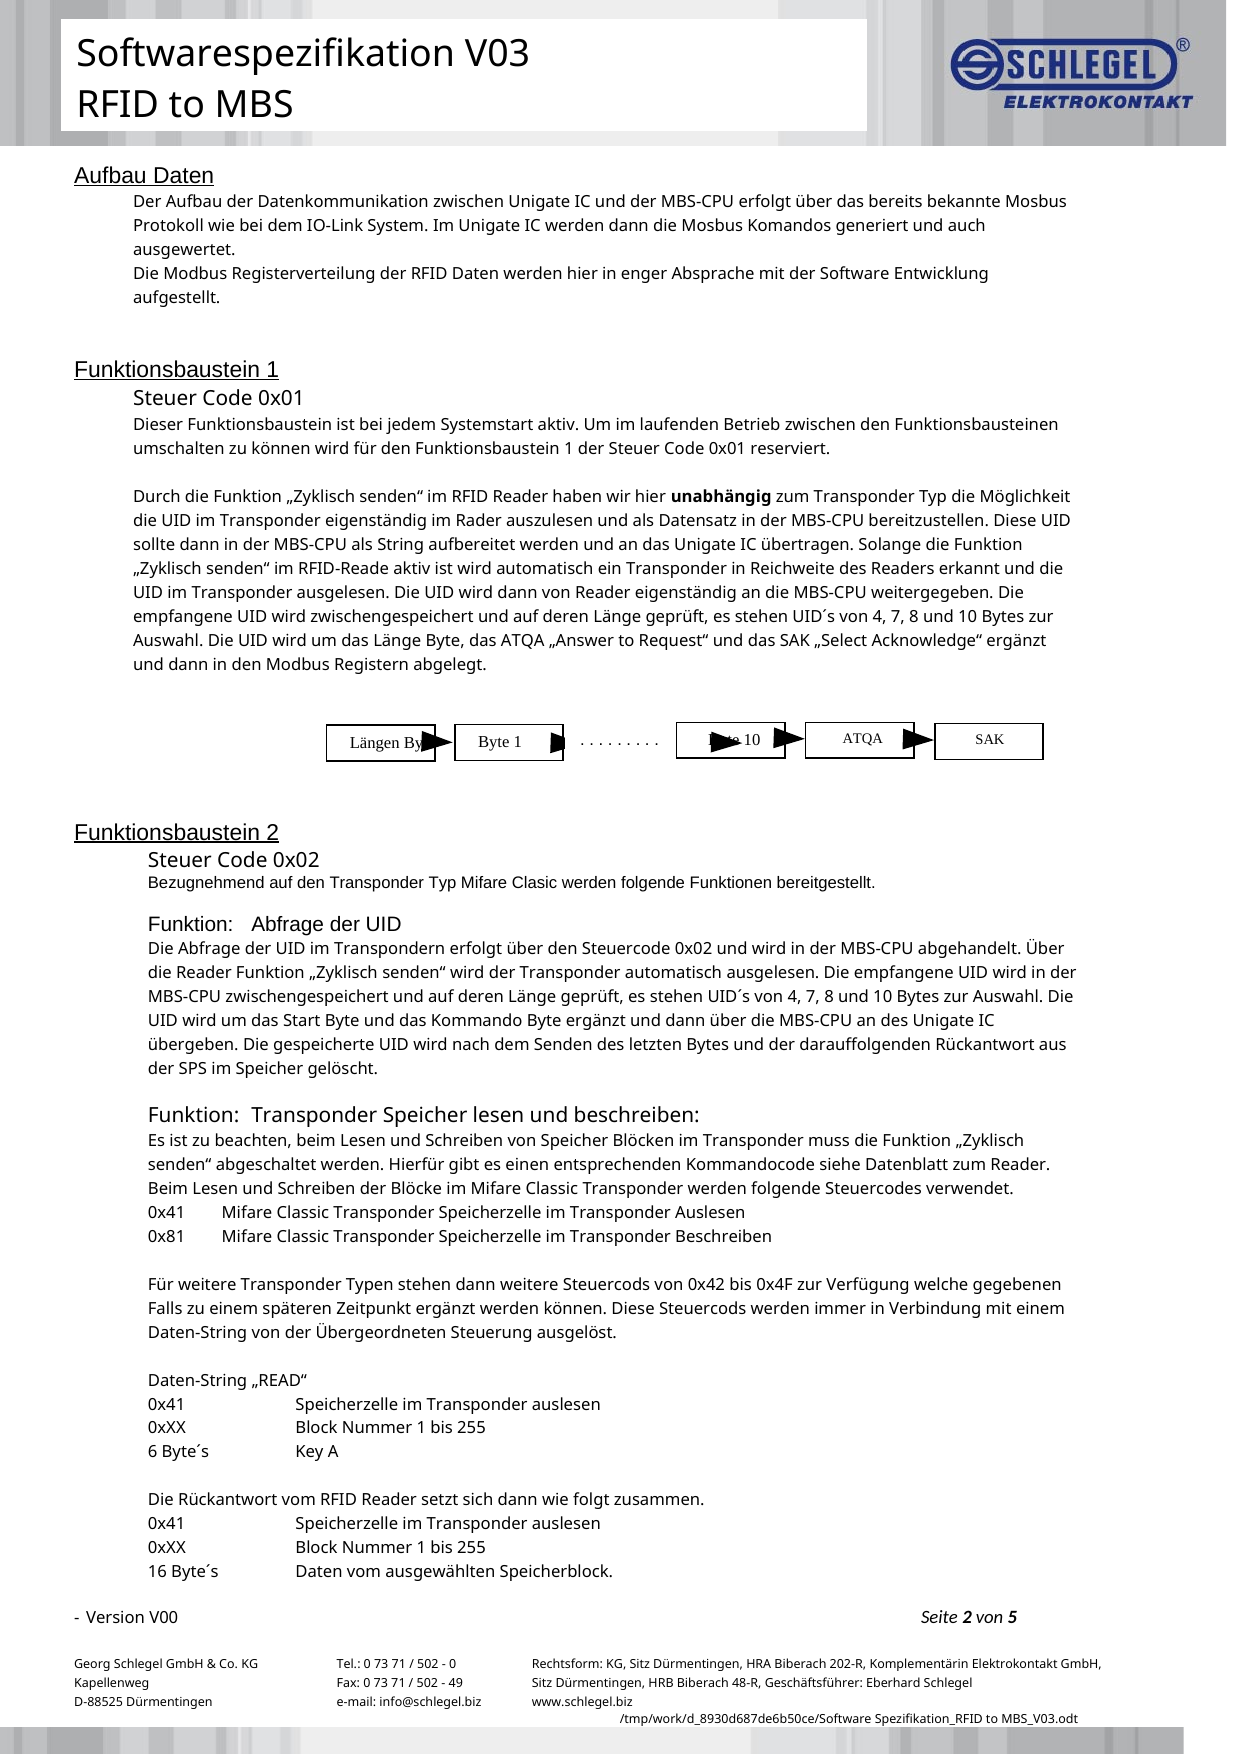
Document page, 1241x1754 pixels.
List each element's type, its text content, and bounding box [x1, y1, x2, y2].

text . . . . . . . . . [580, 730, 673, 749]
text Funktion: Abfrage der UID [74, 912, 1167, 936]
text 6 Byte´s Key A [148, 1439, 1078, 1463]
subtitle Funktionsbaustein 1 [74, 356, 1167, 383]
text 0x41 Speicherzelle im Transponder auslesen [148, 1511, 1078, 1534]
text Es ist zu beachten, beim Lesen und Schreiben von Speicher Blöcken im Transponder muss die Funktion „Zyklisch senden“ abgeschaltet werden. Hierfür gibt es einen entsprechenden Kommandocode siehe Datenblatt zum Reader. [148, 1127, 1078, 1175]
text Die Modbus Registerverteilung der RFID Daten werden hier in enger Absprache mit der Software Entwicklung aufgestellt. [133, 261, 1078, 308]
text 0x41 Speicherzelle im Transponder auslesen [148, 1391, 1078, 1415]
subtitle Funktionsbaustein 2 [74, 818, 1167, 845]
text Steuer Code 0x02 [74, 845, 1167, 873]
text Dieser Funktionsbaustein ist bei jedem Systemstart aktiv. Um im laufenden Betrieb zwischen den Funktionsbausteinen umschalten zu können wird für den Funktionsbaustein 1 der Steuer Code 0x01 reserviert. [133, 411, 1078, 459]
text 0x81 Mifare Classic Transponder Speicherzelle im Transponder Beschreiben [148, 1223, 1078, 1247]
text 0x41 Mifare Classic Transponder Speicherzelle im Transponder Auslesen [148, 1199, 1078, 1223]
text Daten-String „READ“ [148, 1367, 1078, 1391]
text Für weitere Transponder Typen stehen dann weitere Steuercods von 0x42 bis 0x4F zur Verfügung welche gegebenen Falls zu einem späteren Zeitpunkt ergänzt werden können. Diese Steuercods werden immer in Verbindung mit einem Daten-String von der Übergeordneten Steuerung ausgelöst. [148, 1271, 1078, 1343]
text Beim Lesen und Schreiben der Blöcke im Mifare Classic Transponder werden folgende Steuercodes verwendet. [148, 1175, 1078, 1199]
subtitle Aufbau Daten [74, 162, 1167, 189]
text 0xXX Block Nummer 1 bis 255 [148, 1415, 1078, 1439]
text Bezugnehmend auf den Transponder Typ Mifare Clasic werden folgende Funktionen bereitgestellt. [74, 873, 1167, 892]
text Die Abfrage der UID im Transpondern erfolgt über den Steuercode 0x02 und wird in der MBS-CPU abgehandelt. Über die Reader Funktion „Zyklisch senden“ wird der Transponder automatisch ausgelesen. Die empfangene UID wird in der MBS-CPU zwischengespeichert und auf deren Länge geprüft, es stehen UID´s von 4, 7, 8 und 10 Bytes zur Auswahl. Die UID wird um das Start Byte und das Kommando Byte ergänzt und dann über die MBS-CPU an des Unigate IC übergeben. Die gespeicherte UID wird nach dem Senden des letzten Bytes und der darauffolgenden Rückantwort aus der SPS im Speicher gelöscht. [148, 936, 1078, 1079]
text Durch die Funktion „Zyklisch senden“ im RFID Reader haben wir hier unabhängig zum Transponder Typ die Möglichkeit die UID im Transponder eigenständig im Rader auszulesen und als Datensatz in der MBS-CPU bereitzustellen. Diese UID sollte dann in der MBS-CPU als String aufbereitet werden und an das Unigate IC übertragen. Solange die Funktion „Zyklisch senden“ im RFID-Reade aktiv ist wird automatisch ein Transponder in Reichweite des Readers erkannt und die UID im Transponder ausgelesen. Die UID wird dann von Reader eigenständig an die MBS-CPU weitergegeben. Die empfangene UID wird zwischengespeichert und auf deren Länge geprüft, es stehen UID´s von 4, 7, 8 und 10 Bytes zur Auswahl. Die UID wird um das Länge Byte, das ATQA „Answer to Request“ und das SAK „Select Acknowledge“ ergänzt und dann in den Modbus Registern abgelegt. [133, 483, 1078, 675]
text 16 Byte´s Daten vom ausgewählten Speicherblock. [148, 1558, 1078, 1582]
text Der Aufbau der Datenkommunikation zwischen Unigate IC und der MBS-CPU erfolgt über das bereits bekannte Mosbus Protokoll wie bei dem IO-Link System. Im Unigate IC werden dann die Mosbus Komandos generiert und auch ausgewertet. [133, 189, 1078, 261]
text Funktion: Transponder Speicher lesen und beschreiben: [74, 1103, 1078, 1127]
text Die Rückantwort vom RFID Reader setzt sich dann wie folgt zusammen. [148, 1487, 1078, 1511]
text 0xXX Block Nummer 1 bis 255 [148, 1534, 1078, 1558]
text Steuer Code 0x01 [74, 383, 1167, 411]
